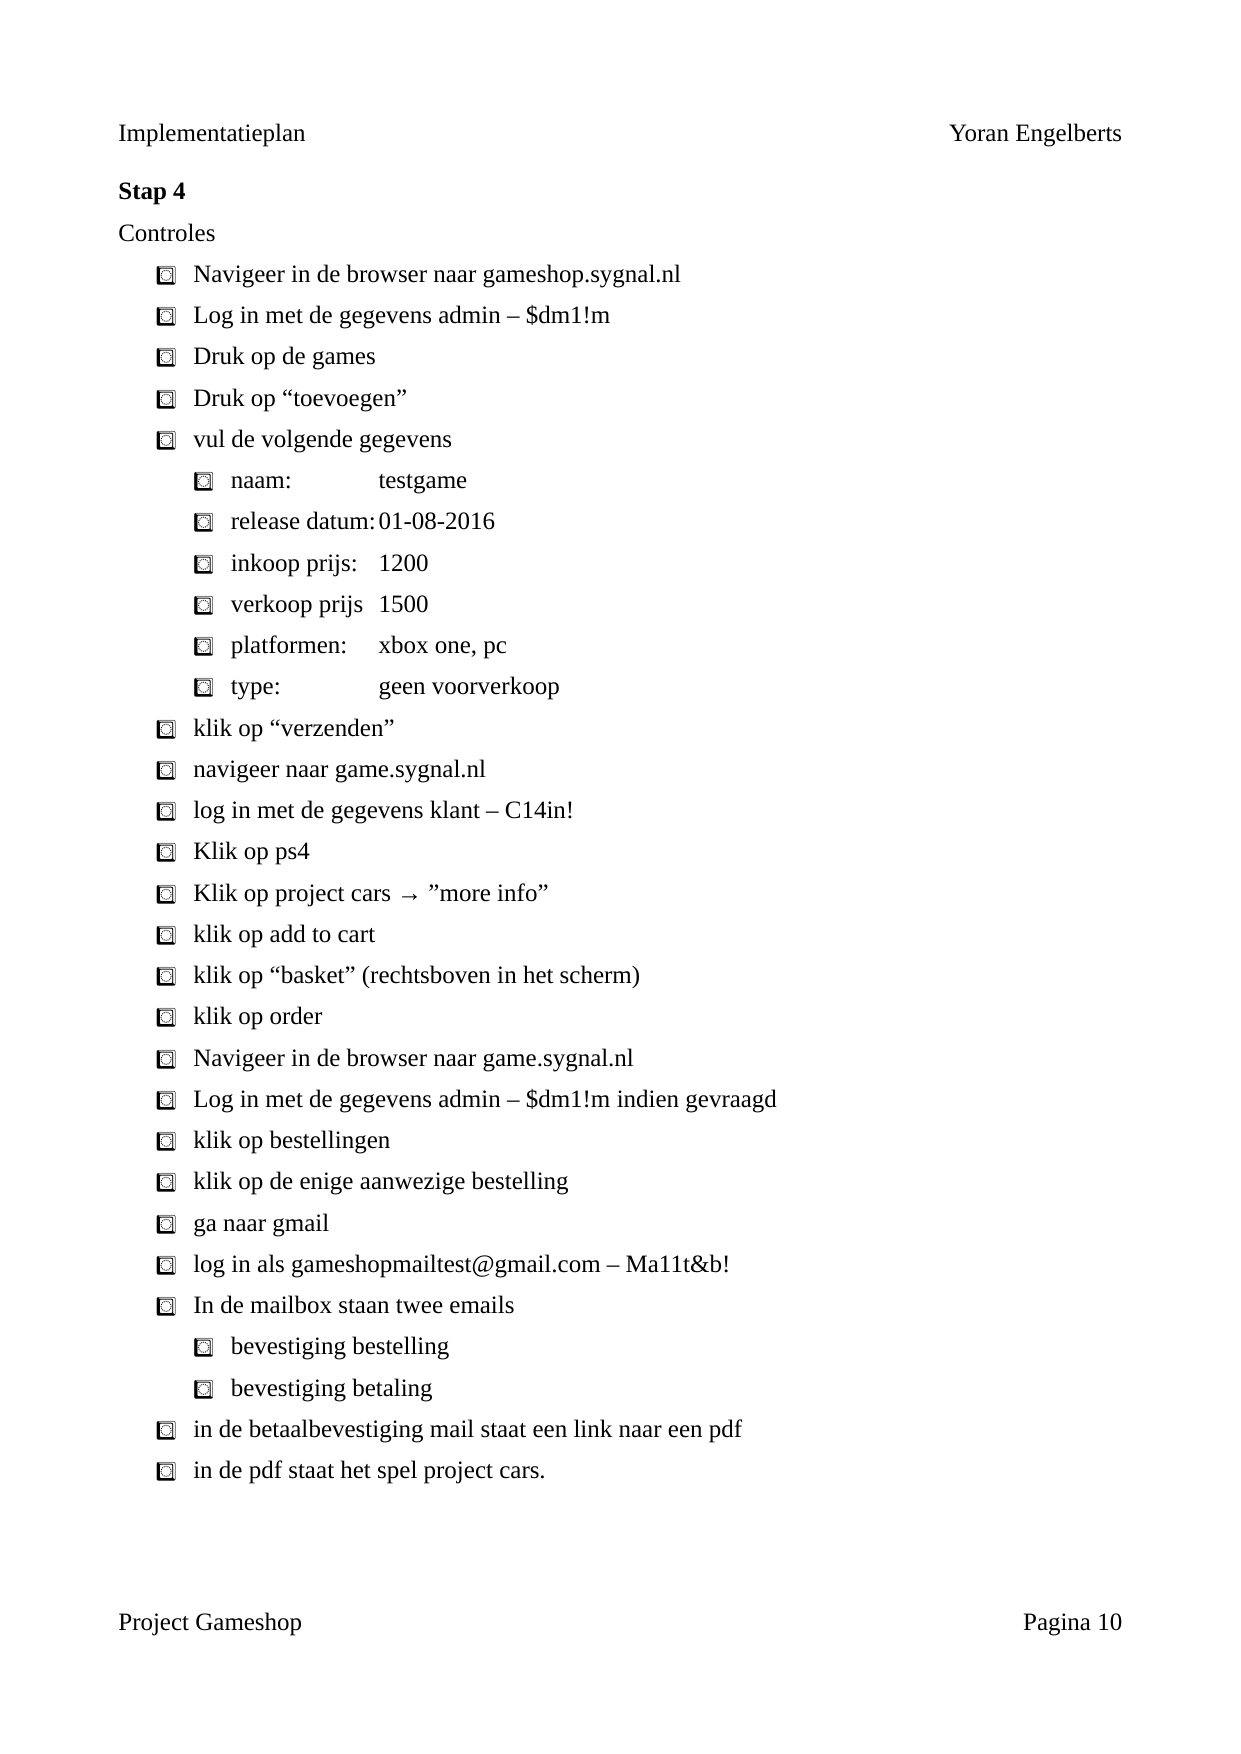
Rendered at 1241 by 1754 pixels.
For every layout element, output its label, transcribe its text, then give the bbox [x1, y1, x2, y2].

list bevestiging betaling [193, 1373, 1122, 1401]
list bevestiging bestelling [193, 1331, 1122, 1360]
list Navigeer in de browser naar game.sygnal.nl [156, 1043, 1122, 1071]
list platformen: xbox one, pc [193, 630, 1122, 659]
list In de mailbox staan twee emails [156, 1290, 1122, 1319]
list Druk op de games [156, 341, 1122, 370]
list in de betaalbevestiging mail staat een link naar een pdf [156, 1414, 1122, 1443]
list klik op add to cart [156, 919, 1122, 948]
list klik op order [156, 1001, 1122, 1030]
list vul de volgende gegevens [156, 424, 1122, 453]
list verkoop prijs 1500 [193, 589, 1122, 618]
list in de pdf staat het spel project cars. [156, 1455, 1122, 1484]
list klik op “verzenden” [156, 713, 1122, 741]
list inkoop prijs: 1200 [193, 548, 1122, 576]
list klik op de enige aanwezige bestelling [156, 1166, 1122, 1195]
list ga naar gmail [156, 1208, 1122, 1236]
text Controles [118, 218, 1122, 246]
list Klik op project cars → ”more info” [156, 878, 1122, 906]
list Navigeer in de browser naar gameshop.sygnal.nl [156, 259, 1122, 288]
list release datum: 01-08-2016 [193, 506, 1122, 535]
list type: geen voorverkoop [193, 671, 1122, 700]
list klik op “basket” (rechtsboven in het scherm) [156, 960, 1122, 989]
list Druk op “toevoegen” [156, 383, 1122, 411]
list Log in met de gegevens admin – $dm1!m [156, 300, 1122, 329]
list naam: testgame [193, 465, 1122, 494]
list log in met de gegevens klant – C14in! [156, 795, 1122, 824]
list Log in met de gegevens admin – $dm1!m indien gevraagd [156, 1084, 1122, 1113]
list log in als gameshopmailtest@gmail.com – Ma11t&b! [156, 1249, 1122, 1278]
list klik op bestellingen [156, 1125, 1122, 1154]
list navigeer naar game.sygnal.nl [156, 754, 1122, 783]
list Klik op ps4 [156, 836, 1122, 865]
text Stap 4 [118, 176, 1122, 205]
